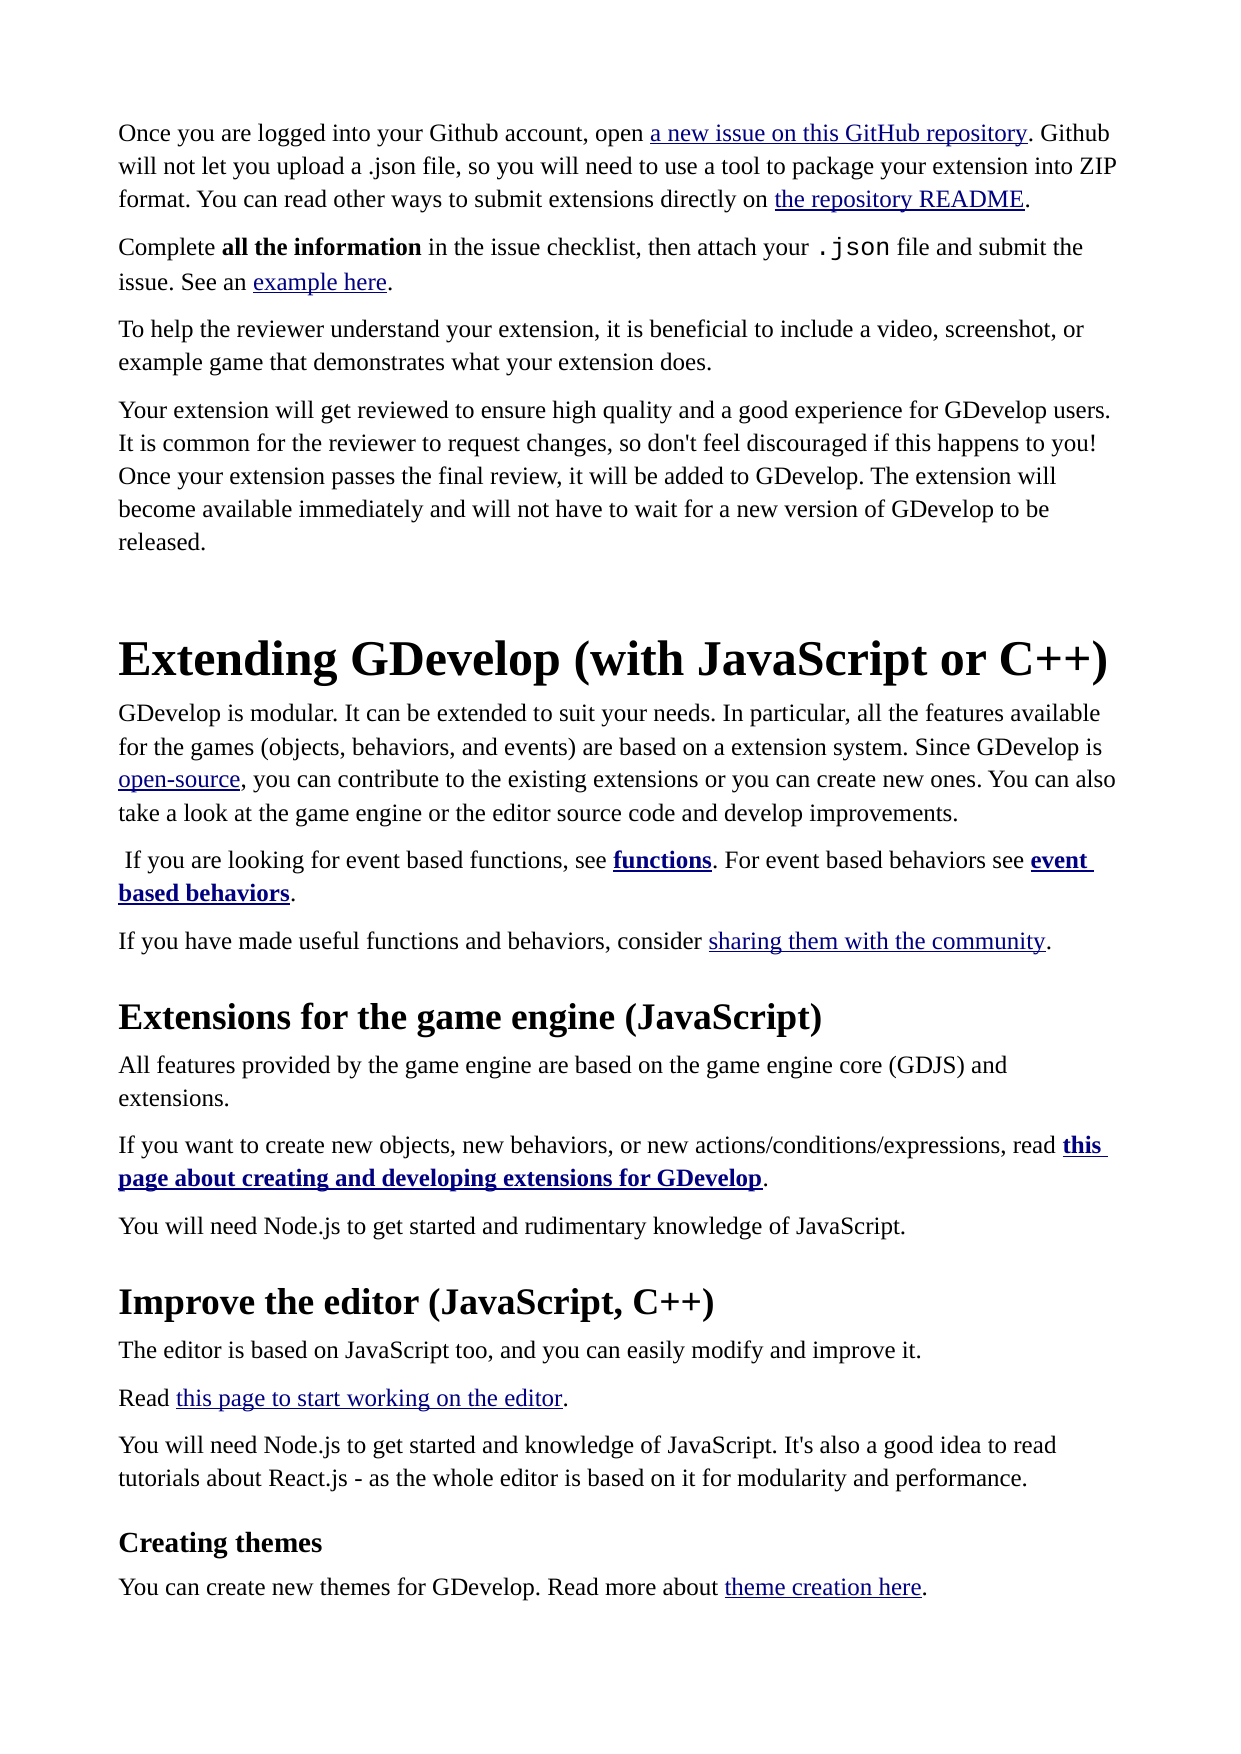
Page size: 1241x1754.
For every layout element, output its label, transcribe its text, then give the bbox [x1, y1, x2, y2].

text If you want to create new objects, new behaviors, or new actions/conditions/expressions, read this page about creating and developing extensions for GDevelop. [118, 1131, 1122, 1192]
subtitle Extensions for the game engine (JavaScript) [118, 994, 1122, 1037]
text If you are looking for event based functions, see functions. For event based behaviors see event based behaviors. [118, 845, 1122, 907]
text GDevelop is modular. It can be extended to suit your needs. In particular, all the features available for the games (objects, behaviors, and events) are based on a extension system. Since GDevelop is open-source, you can contribute to the existing extensions or you can create new ones. You can also take a look at the game engine or the editor source code and develop improvements. [118, 698, 1122, 826]
subtitle Improve the editor (JavaScript, C++) [118, 1279, 1122, 1323]
subtitle Extending GDevelop (with JavaScript or C++) [118, 628, 1122, 686]
text You will need Node.js to get started and rudimentary knowledge of JavaScript. [118, 1211, 1122, 1240]
text You will need Node.js to get started and knowledge of JavaScript. It's also a good idea to read tutorials about React.js - as the whole editor is based on it for modularity and performance. [118, 1430, 1122, 1492]
text Once you are logged into your Github account, open a new issue on this GitHub repository. Github will not let you upload a .json file, so you will need to use a tool to package your extension into ZIP format. You can read other ways to submit extensions directly on the repository README. [118, 118, 1122, 213]
subtitle Creating themes [118, 1526, 1122, 1559]
text Complete all the information in the issue checklist, then attach your .json file and submit the issue. See an example here. [118, 232, 1122, 296]
text You can create new themes for GDevelop. Read more about theme creation here. [118, 1572, 1122, 1600]
text To help the reviewer understand your extension, it is beneficial to include a video, screenshot, or example game that demonstrates what your extension does. [118, 314, 1122, 376]
text Your extension will get reviewed to ensure high quality and a good experience for GDevelop users. It is common for the reviewer to request changes, so don't feel discouraged if this happens to you! Once your extension passes the final review, it will be added to GDevelop. The extension will become available immediately and will not have to wait for a new version of GDevelop to be released. [118, 395, 1122, 556]
text The editor is based on JavaScript too, and you can easily modify and improve it. [118, 1335, 1122, 1364]
text Read this page to start working on the editor. [118, 1383, 1122, 1412]
text If you have made useful functions and behaviors, consider sharing them with the community. [118, 926, 1122, 954]
text All features provided by the game engine are based on the game engine core (GDJS) and extensions. [118, 1050, 1122, 1112]
